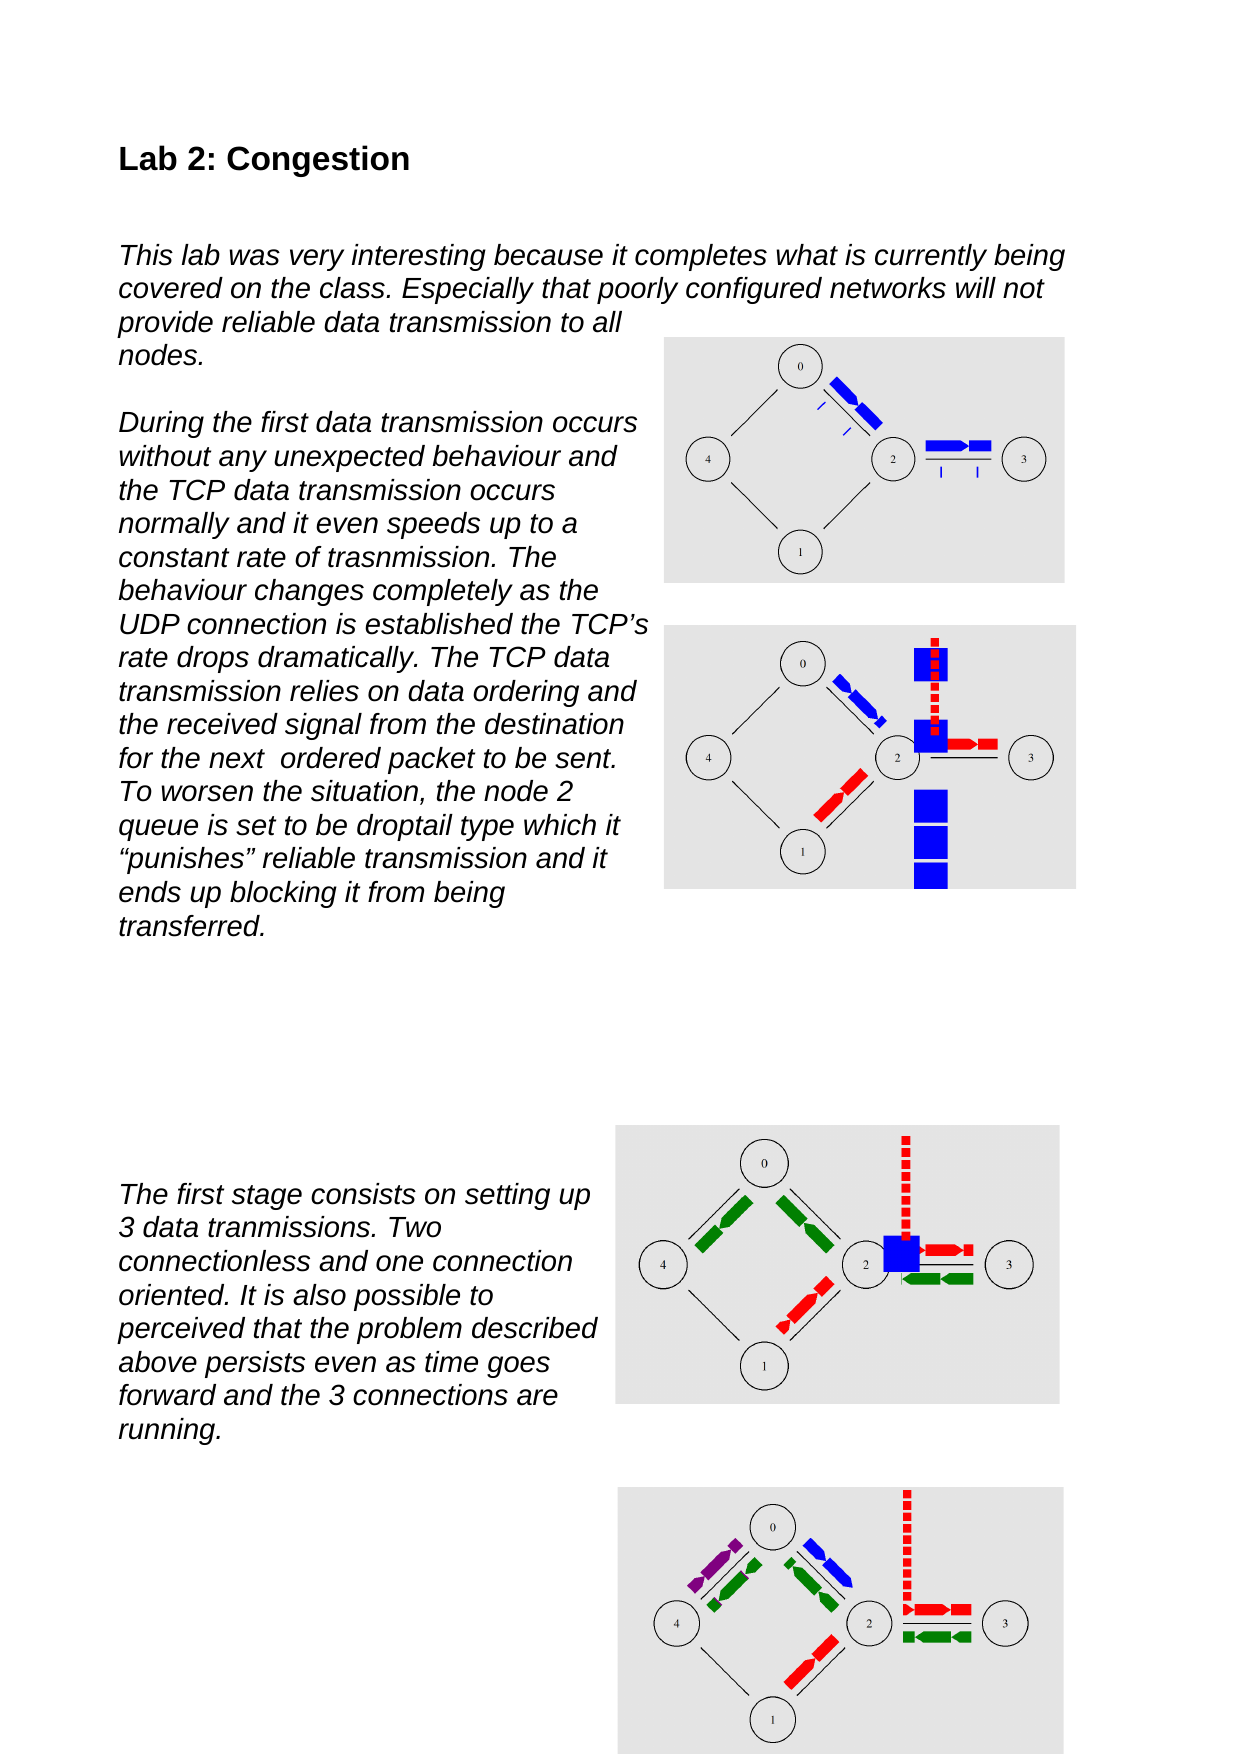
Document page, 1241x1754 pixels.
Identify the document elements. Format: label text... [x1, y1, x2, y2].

picture [615, 1125, 1060, 1404]
picture [663, 337, 1065, 583]
text The first stage consists on setting up 3 data tranmissions. Two connectionless and one connection oriented. It is also possible to perceived that the problem described above persists even as time goes forward and the 3 connections are running. [118, 1177, 1122, 1445]
picture [617, 1487, 1064, 1754]
text This lab was very interesting because it completes what is currently being covered on the class. Especially that poorly configured networks will not provide reliable data transmission to all nodes. [118, 238, 1122, 372]
text To worsen the situation, the node 2 queue is set to be droptail type which it “punishes” reliable transmission and it ends up blocking it from being transferred. [118, 774, 1122, 942]
subtitle Lab 2: Congestion [118, 139, 1122, 178]
text During the first data transmission occurs without any unexpected behaviour and the TCP data transmission occurs normally and it even speeds up to a constant rate of trasnmission. The behaviour changes completely as the UDP connection is established the TCP’s rate drops dramatically. The TCP data transmission relies on data ordering and the received signal from the destination for the next ordered packet to be sent. [118, 405, 1122, 774]
picture [663, 625, 1077, 889]
